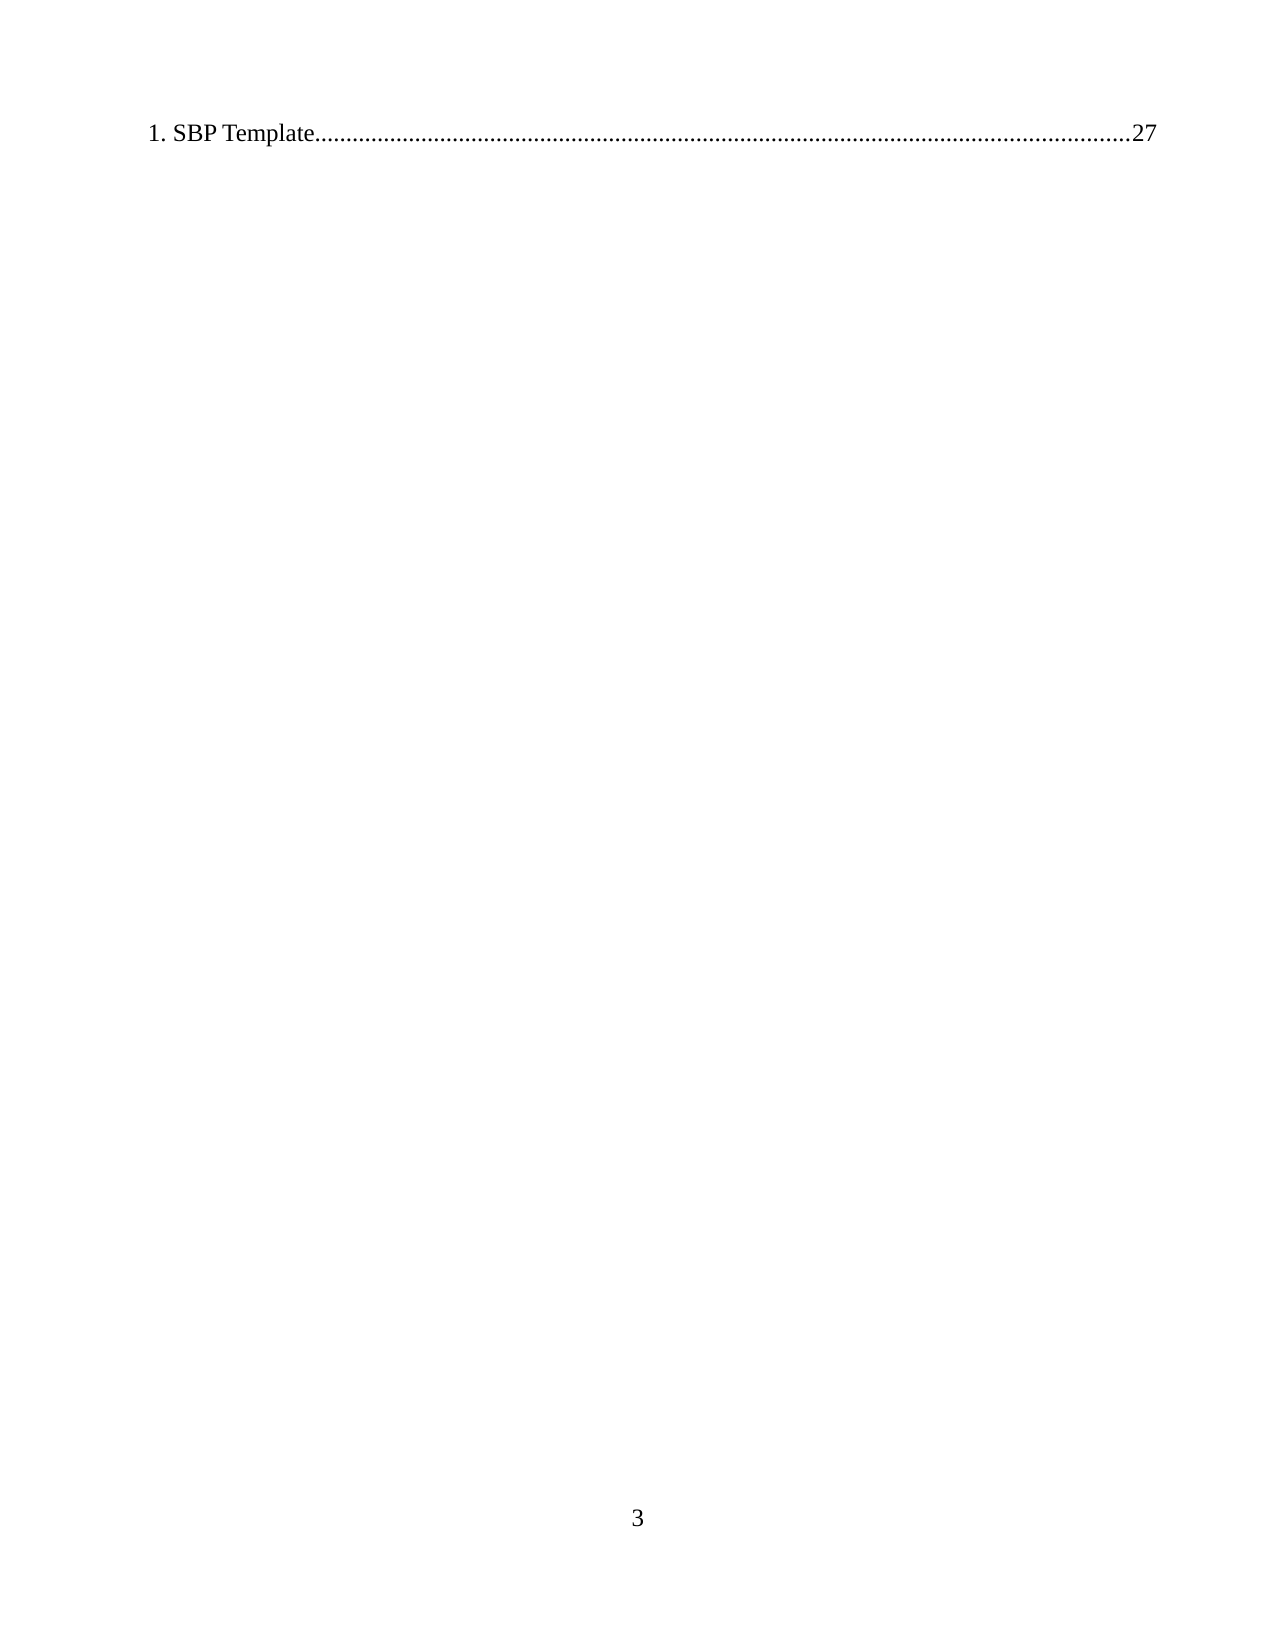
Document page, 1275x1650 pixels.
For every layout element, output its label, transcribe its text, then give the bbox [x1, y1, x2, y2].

text 1. SBP Template 27 [148, 118, 1157, 147]
